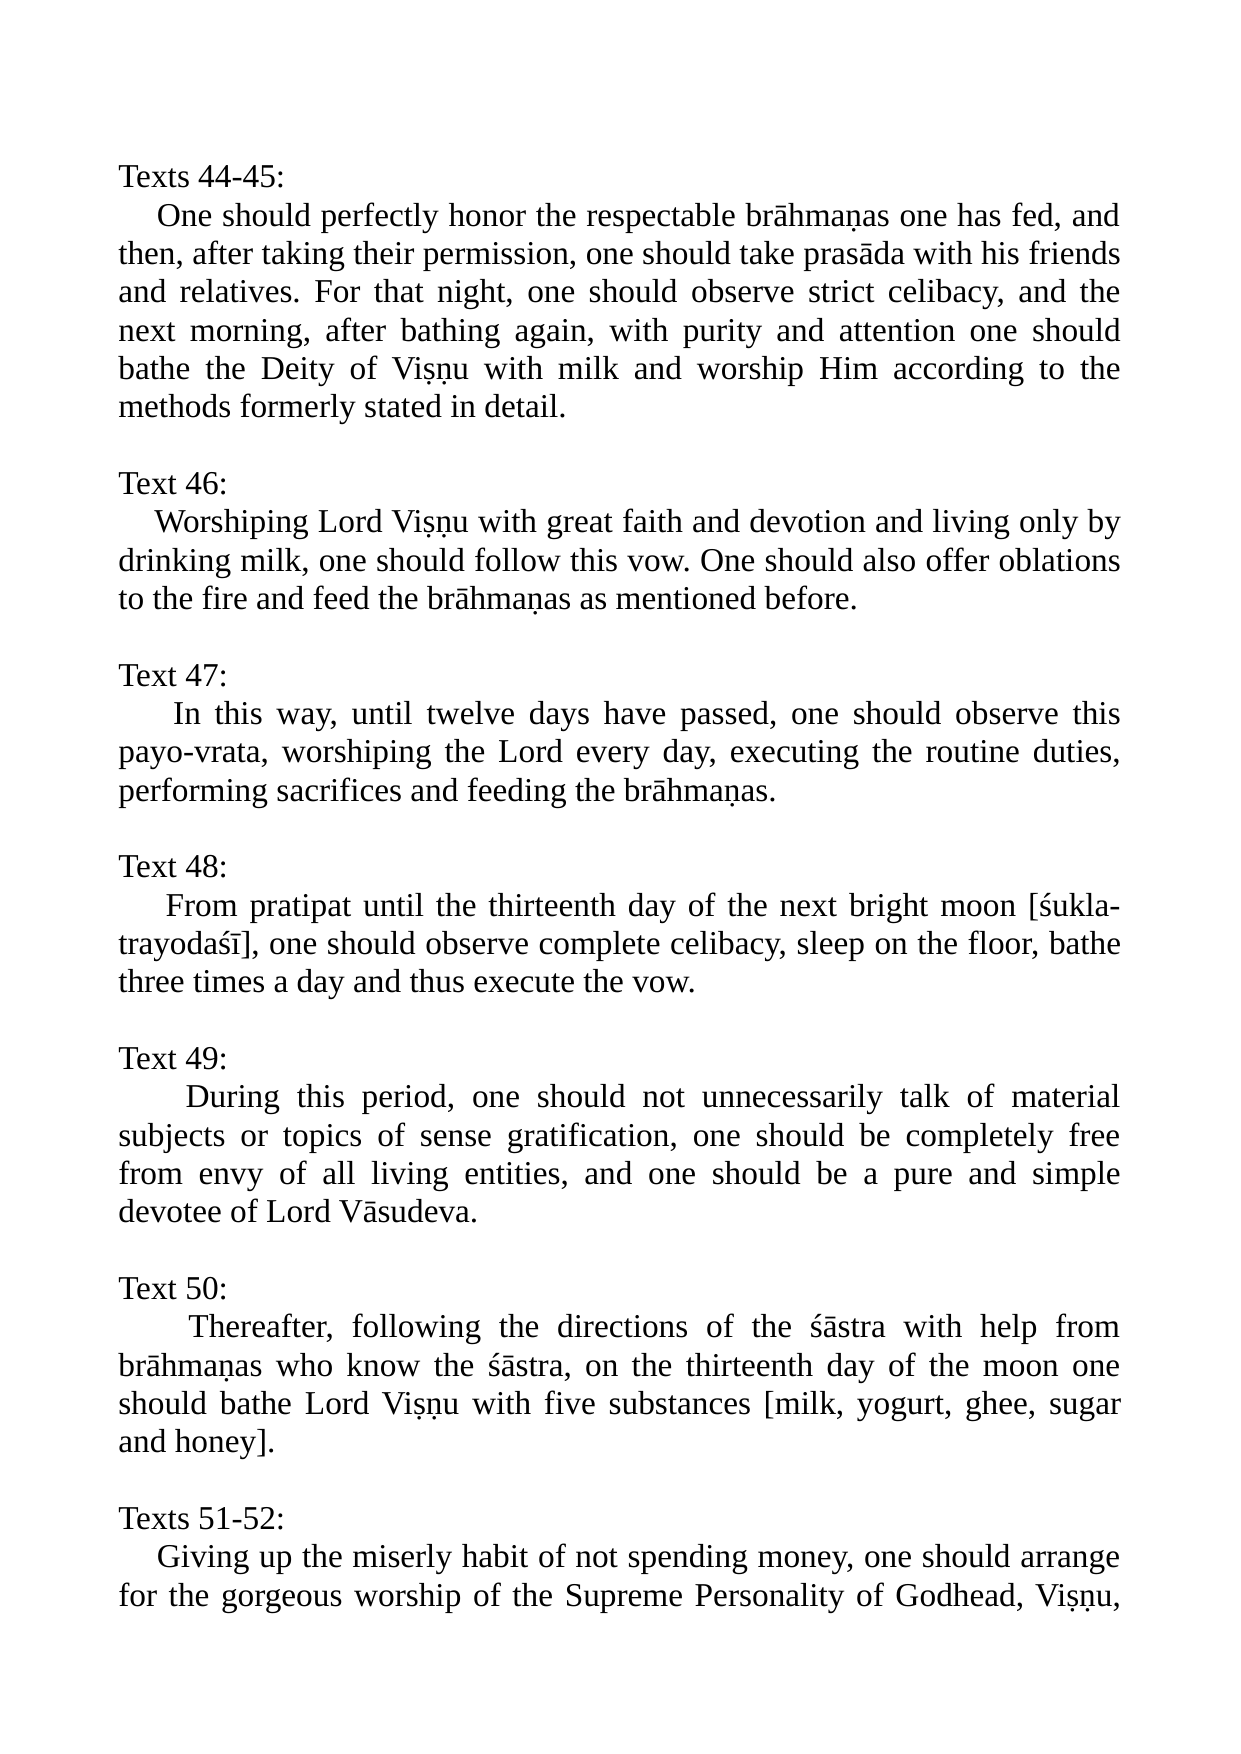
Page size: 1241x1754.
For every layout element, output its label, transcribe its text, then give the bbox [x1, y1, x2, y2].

text Worshiping Lord Viṣṇu with great faith and devotion and living only by drinking milk, one should follow this vow. One should also offer oblations to the fire and feed the brāhmaṇas as mentioned before. [118, 501, 1122, 616]
text Texts 44-45: [118, 156, 1122, 195]
text One should perfectly honor the respectable brāhmaṇas one has fed, and then, after taking their permission, one should take prasāda with his friends and relatives. For that night, one should observe strict celibacy, and the next morning, after bathing again, with purity and attention one should bathe the Deity of Viṣṇu with milk and worship Him according to the methods formerly stated in detail. [118, 195, 1122, 425]
text During this period, one should not unnecessarily talk of material subjects or topics of sense gratification, one should be completely free from envy of all living entities, and one should be a pure and simple devotee of Lord Vāsudeva. [118, 1076, 1122, 1230]
text Text 48: [118, 846, 1122, 885]
text Text 49: [118, 1038, 1122, 1076]
text Text 46: [118, 463, 1122, 501]
text From pratipat until the thirteenth day of the next bright moon [śukla-trayodaśī], one should observe complete celibacy, sleep on the floor, bathe three times a day and thus execute the vow. [118, 885, 1122, 1000]
text Text 47: [118, 655, 1122, 693]
text Giving up the miserly habit of not spending money, one should arrange for the gorgeous worship of the Supreme Personality of Godhead, Viṣṇu, [118, 1536, 1122, 1613]
text Texts 51-52: [118, 1498, 1122, 1536]
text In this way, until twelve days have passed, one should observe this payo-vrata, worshiping the Lord every day, executing the routine duties, performing sacrifices and feeding the brāhmaṇas. [118, 693, 1122, 808]
text Text 50: [118, 1268, 1122, 1306]
text Thereafter, following the directions of the śāstra with help from brāhmaṇas who know the śāstra, on the thirteenth day of the moon one should bathe Lord Viṣṇu with five substances [milk, yogurt, ghee, sugar and honey]. [118, 1306, 1122, 1460]
